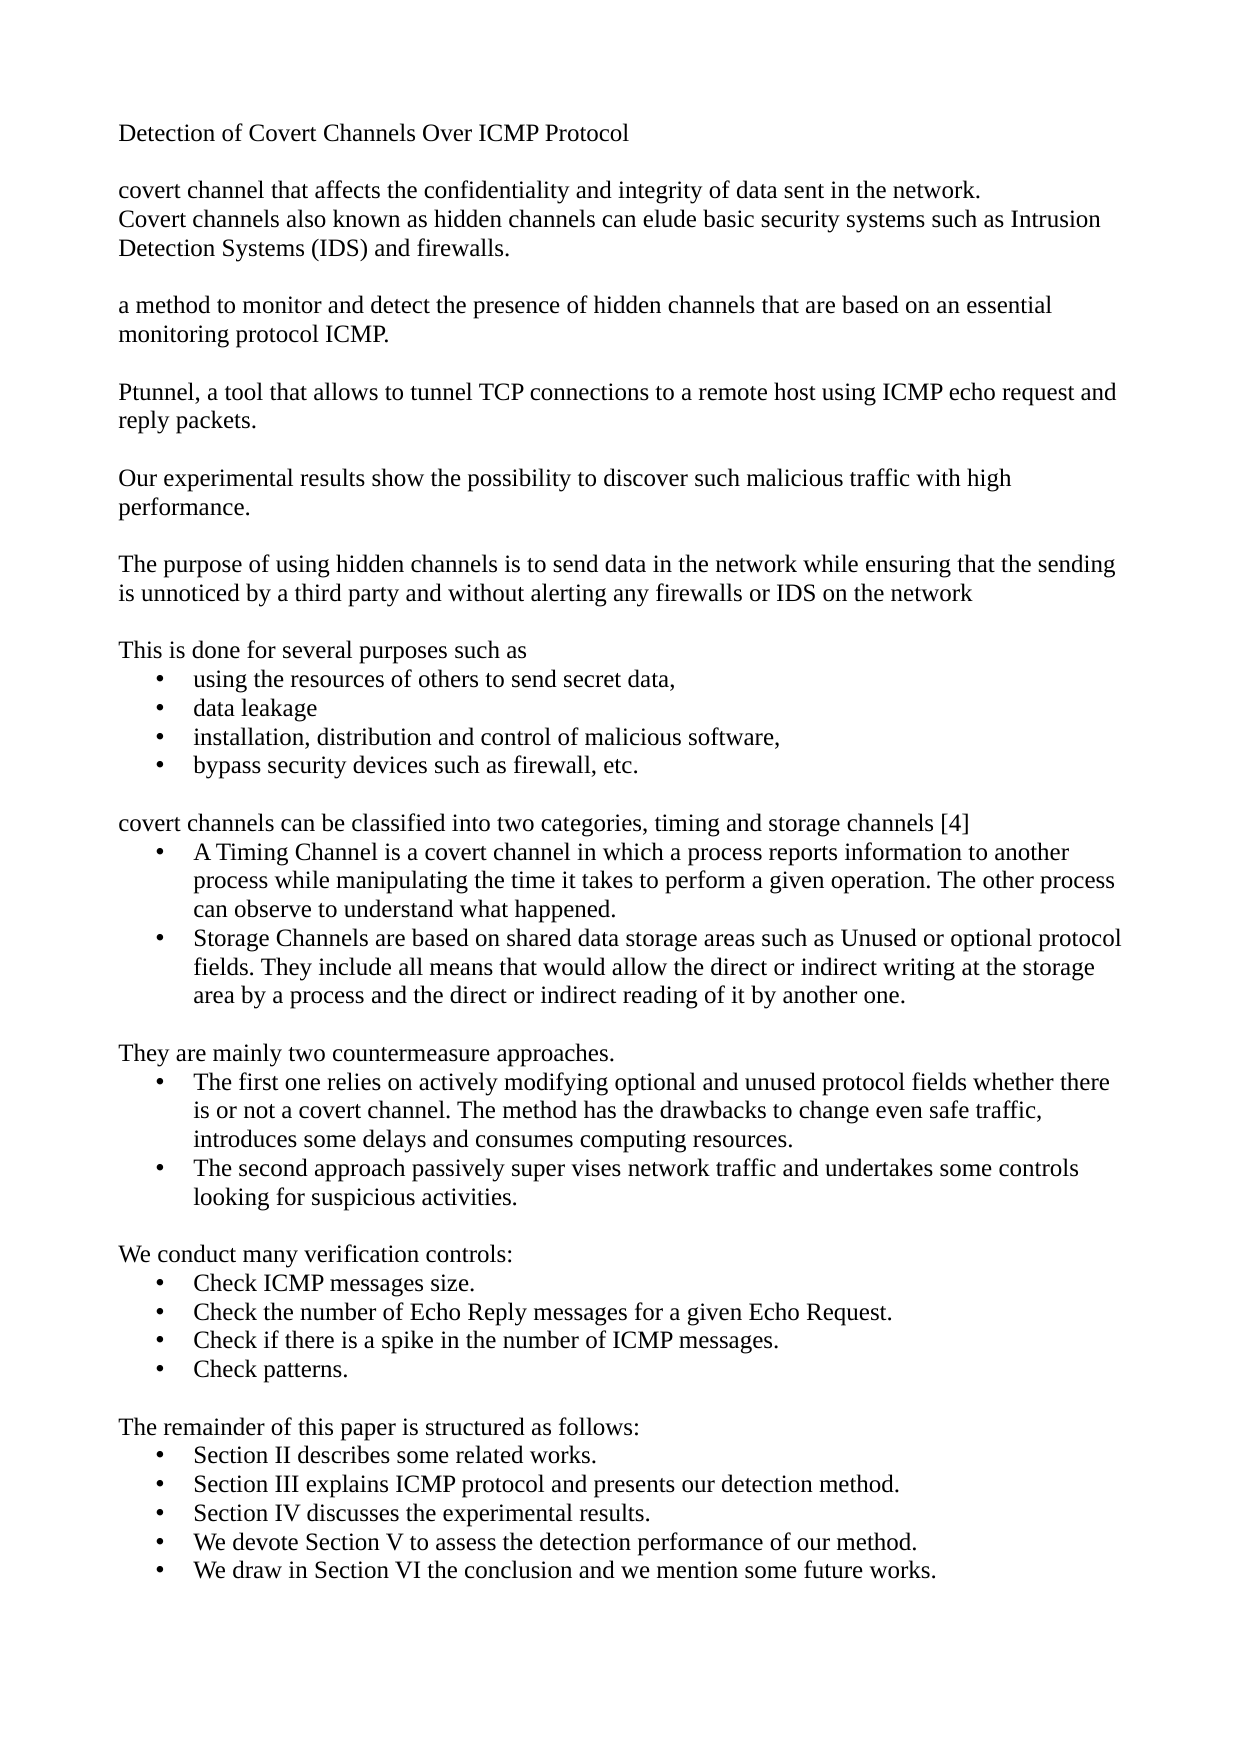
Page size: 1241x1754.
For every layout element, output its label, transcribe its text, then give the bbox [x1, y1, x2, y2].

text They are mainly two countermeasure approaches. [118, 1038, 1122, 1067]
text This is done for several purposes such as [118, 636, 1122, 664]
list We devote Section V to assess the detection performance of our method. [156, 1527, 1122, 1556]
list Section III explains ICMP protocol and presents our detection method. [156, 1469, 1122, 1498]
list Check patterns. [156, 1354, 1122, 1383]
text The purpose of using hidden channels is to send data in the network while ensuring that the sending is unnoticed by a third party and without alerting any firewalls or IDS on the network [118, 549, 1122, 607]
text Covert channels also known as hidden channels can elude basic security systems such as Intrusion Detection Systems (IDS) and firewalls. [118, 204, 1122, 262]
list Section II describes some related works. [156, 1441, 1122, 1469]
list bypass security devices such as firewall, etc. [156, 751, 1122, 779]
list A Timing Channel is a covert channel in which a process reports information to another process while manipulating the time it takes to perform a given operation. The other process can observe to understand what happened. [156, 837, 1122, 923]
list using the resources of others to send secret data, [156, 664, 1122, 693]
list installation, distribution and control of malicious software, [156, 722, 1122, 751]
text We conduct many verification controls: [118, 1239, 1122, 1268]
text covert channels can be classified into two categories, timing and storage channels [4] [118, 808, 1122, 837]
text Our experimental results show the possibility to discover such malicious traffic with high performance. [118, 463, 1122, 521]
list data leakage [156, 693, 1122, 722]
text covert channel that affects the confidentiality and integrity of data sent in the network. [118, 176, 1122, 204]
text a method to monitor and detect the presence of hidden channels that are based on an essential monitoring protocol ICMP. [118, 291, 1122, 348]
list The first one relies on actively modifying optional and unused protocol fields whether there is or not a covert channel. The method has the drawbacks to change even safe traffic, introduces some delays and consumes computing resources. [156, 1067, 1122, 1153]
text Ptunnel, a tool that allows to tunnel TCP connections to a remote host using ICMP echo request and reply packets. [118, 377, 1122, 434]
text Detection of Covert Channels Over ICMP Protocol [118, 118, 1122, 147]
list Check the number of Echo Reply messages for a given Echo Request. [156, 1297, 1122, 1326]
list The second approach passively super vises network traffic and undertakes some controls looking for suspicious activities. [156, 1153, 1122, 1211]
list Check if there is a spike in the number of ICMP messages. [156, 1326, 1122, 1354]
text The remainder of this paper is structured as follows: [118, 1412, 1122, 1441]
list Section IV discusses the experimental results. [156, 1498, 1122, 1527]
list Storage Channels are based on shared data storage areas such as Unused or optional protocol fields. They include all means that would allow the direct or indirect writing at the storage area by a process and the direct or indirect reading of it by another one. [156, 923, 1122, 1009]
list Check ICMP messages size. [156, 1268, 1122, 1297]
list We draw in Section VI the conclusion and we mention some future works. [156, 1556, 1122, 1584]
